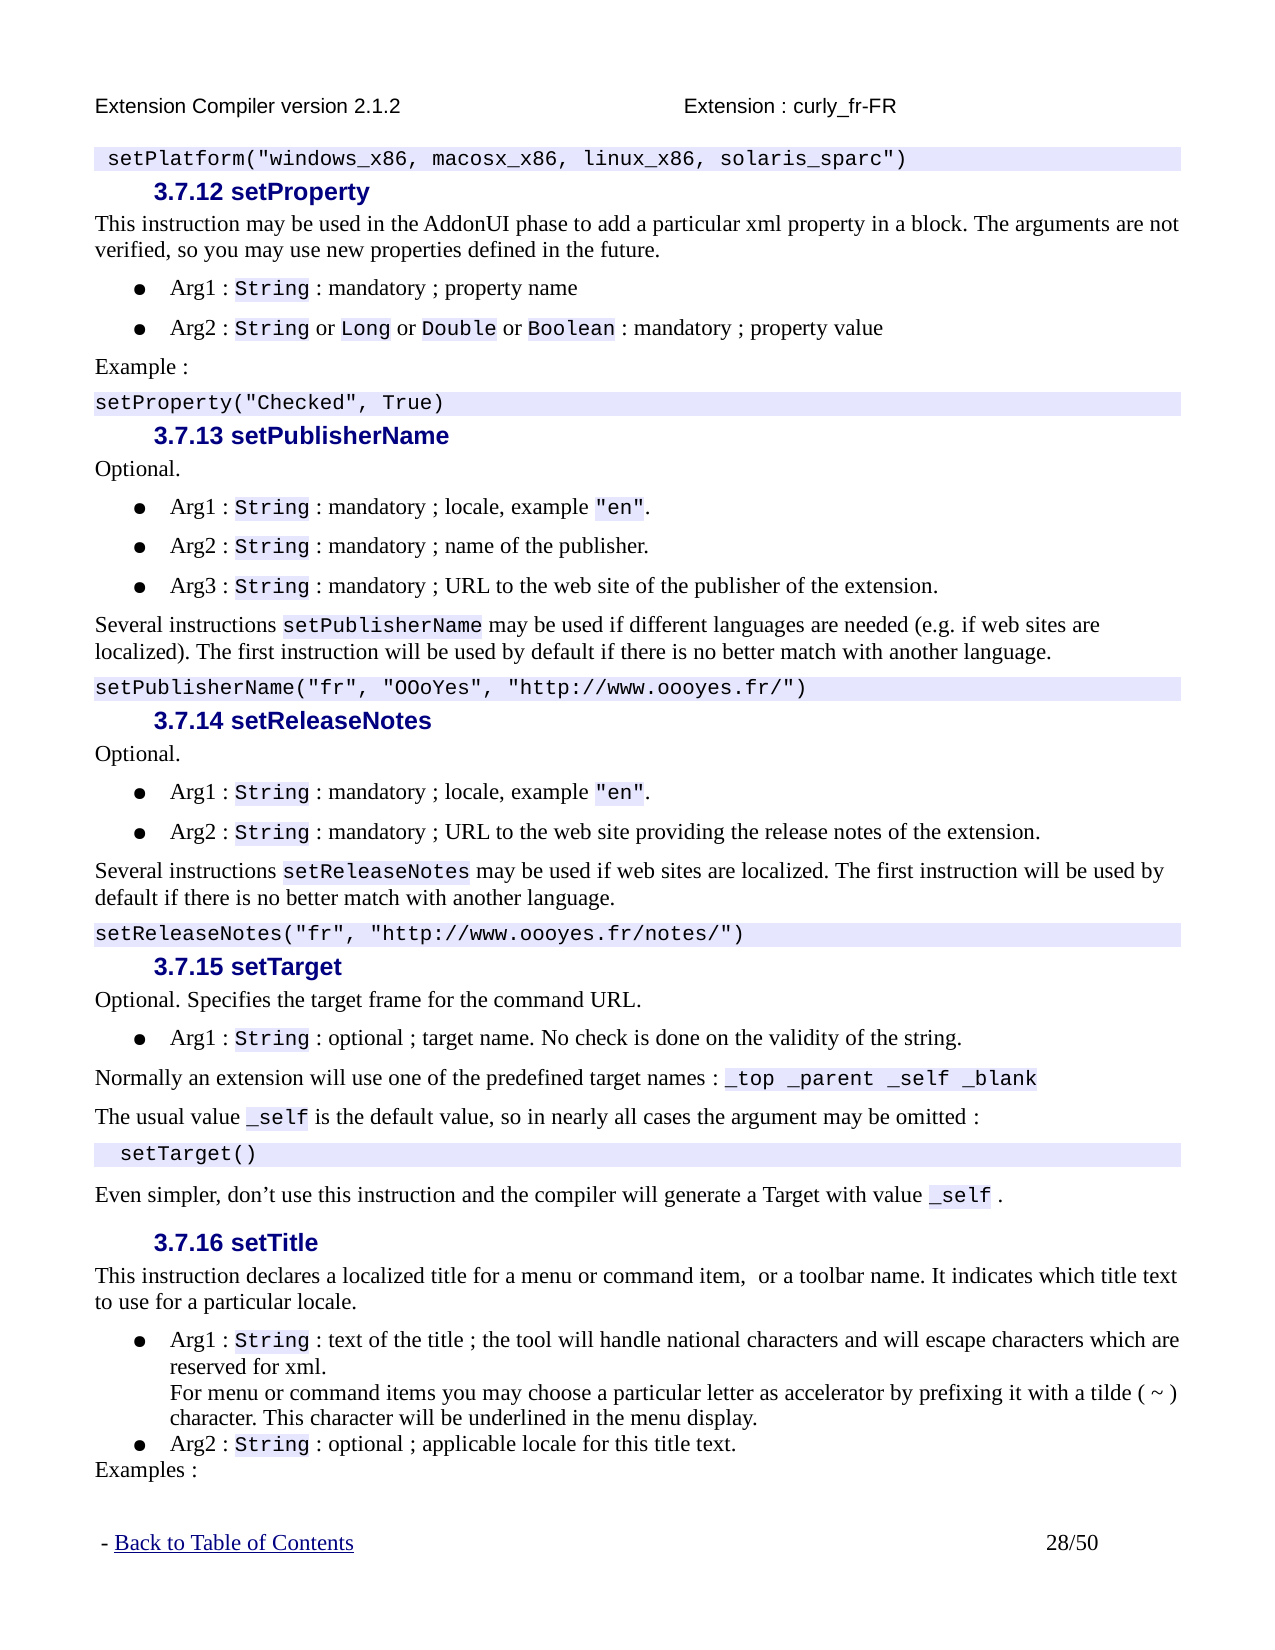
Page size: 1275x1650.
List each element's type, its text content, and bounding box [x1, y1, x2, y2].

list Arg1 : String : mandatory ; locale, example "en". [132, 779, 1181, 806]
text Normally an extension will use one of the predefined target names : _top _parent _self _blank [94, 1064, 1181, 1091]
text The usual value _self is the default value, so in nearly all cases the argument may be omitted : [94, 1104, 1181, 1131]
text setReleaseNotes("fr", "http://www.oooyes.fr/notes/") [94, 923, 1181, 947]
list Arg1 : String : mandatory ; property name [132, 275, 1181, 302]
subtitle setPublisherName [153, 422, 1181, 450]
list Arg2 : String or Long or Double or Boolean : mandatory ; property value [132, 314, 1181, 341]
text setPlatform("windows_x86, macosx_x86, linux_x86, solaris_sparc") [94, 147, 1181, 171]
subtitle setProperty [153, 177, 1181, 205]
text Example : [94, 354, 1181, 379]
list Arg1 : String : optional ; target name. No check is done on the validity of the string. [132, 1025, 1181, 1052]
list Arg2 : String : mandatory ; name of the publisher. [132, 533, 1181, 560]
text Examples : [94, 1457, 1181, 1483]
text setProperty("Checked", True) [94, 392, 1181, 416]
text Optional. Specifies the target frame for the command URL. [94, 987, 1181, 1012]
list Arg1 : String : text of the title ; the tool will handle national characters and will escape characters which are reserved for xml. For menu or command items you may choose a particular letter as accelerator by prefixing it with a tilde ( ~ ) character. This character will be underlined in the menu display. [132, 1327, 1181, 1430]
list Arg3 : String : mandatory ; URL to the web site of the publisher of the extension. [132, 573, 1181, 600]
list Arg1 : String : mandatory ; locale, example "en". [132, 494, 1181, 521]
text Optional. [94, 741, 1181, 767]
text setPublisherName("fr", "OOoYes", "http://www.oooyes.fr/") [94, 677, 1181, 701]
subtitle setReleaseNotes [153, 707, 1181, 735]
text This instruction may be used in the AddonUI phase to add a particular xml property in a block. The arguments are not verified, so you may use new properties defined in the future. [94, 211, 1181, 262]
subtitle setTitle [153, 1229, 1181, 1257]
list Arg2 : String : optional ; applicable locale for this title text. [132, 1430, 1181, 1457]
text This instruction declares a localized title for a menu or command item, or a toolbar name. It indicates which title text to use for a particular locale. [94, 1263, 1181, 1314]
text Optional. [94, 456, 1181, 481]
text setTarget() [94, 1143, 1181, 1167]
list Arg2 : String : mandatory ; URL to the web site providing the release notes of the extension. [132, 818, 1181, 846]
text Several instructions setPublisherName may be used if different languages are needed (e.g. if web sites are localized). The first instruction will be used by default if there is no better match with another language. [94, 612, 1181, 665]
text Several instructions setReleaseNotes may be used if web sites are localized. The first instruction will be used by default if there is no better match with another language. [94, 858, 1181, 911]
subtitle setTarget [153, 953, 1181, 981]
text Even simpler, don’t use this instruction and the compiler will generate a Target with value _self . [94, 1182, 1181, 1209]
